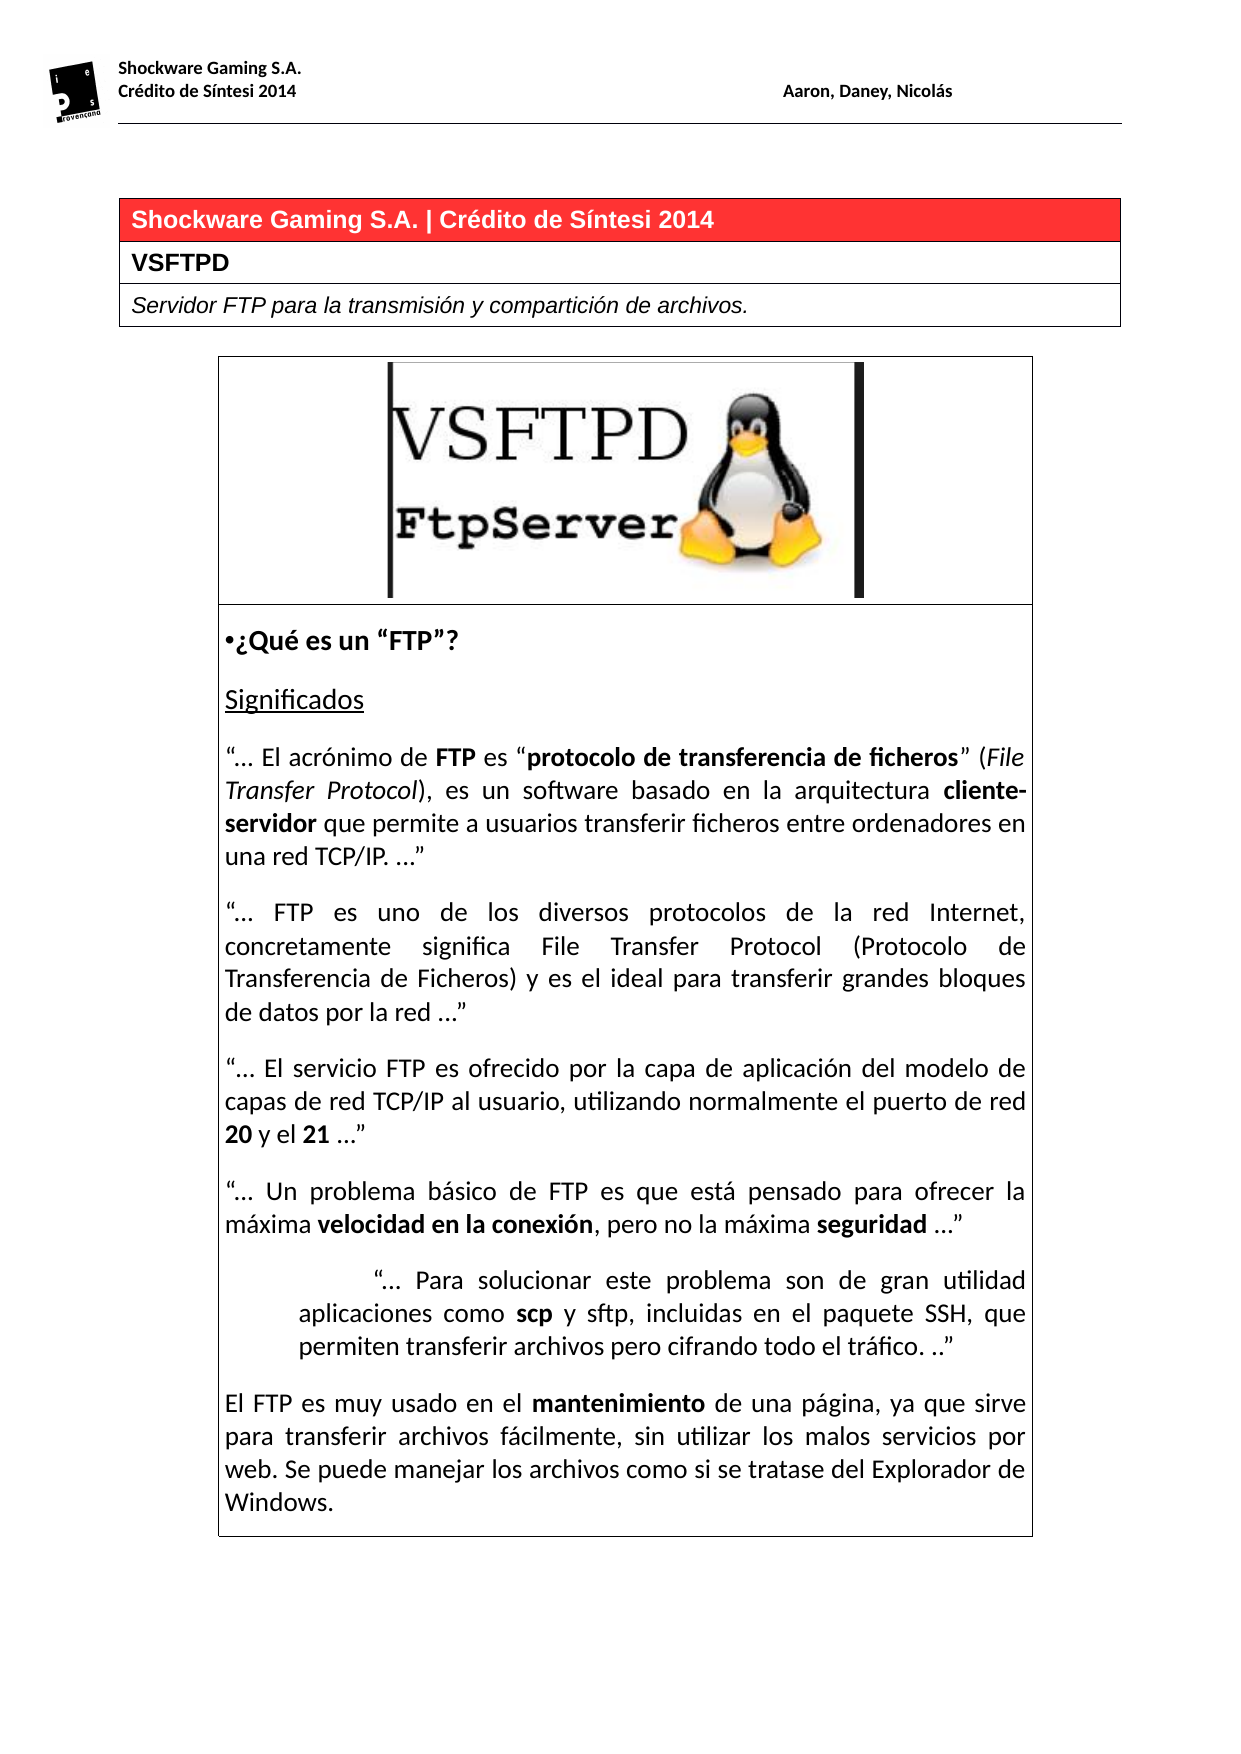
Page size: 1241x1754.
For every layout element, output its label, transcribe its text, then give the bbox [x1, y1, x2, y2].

table_cell ¿Qué es un “FTP”? Significados “... El acrónimo de FTP es “protocolo de transferencia de ficheros” (File Transfer Protocol), es un software basado en la arquitectura cliente-servidor que permite a usuarios transferir ficheros entre ordenadores en una red TCP/IP. ...” “... FTP es uno de los diversos protocolos de la red Internet, concretamente significa File Transfer Protocol (Protocolo de Transferencia de Ficheros) y es el ideal para transferir grandes bloques de datos por la red ...” “… El servicio FTP es ofrecido por la capa de aplicación del modelo de capas de red TCP/IP al usuario, utilizando normalmente el puerto de red 20 y el 21 ...” “... Un problema básico de FTP es que está pensado para ofrecer la máxima velocidad en la conexión, pero no la máxima seguridad ...” “... Para solucionar este problema son de gran utilidad aplicaciones como scp y sftp, incluidas en el paquete SSH, que permiten transferir archivos pero cifrando todo el tráfico. ..” El FTP es muy usado en el mantenimiento de una página, ya que sirve para transferir archivos fácilmente, sin utilizar los malos servicios por web. Se puede manejar los archivos como si se tratase del Explorador de Windows. ¿Cómo funciona? El funcionamiento es sencillo. Una persona desde su ordenador invoca un programa cliente FTP para conectar con otro ordenador, que a su vez tiene instalado el programa servidor FTP. Una vez establecida la conexión y debidamente autenticado el usuario con su contraseña, se pueden empezar a intercambiar archivos de todo tipo. Primero debemos conseguir un programa que maneje el FTP para facilitarnos las tareas. Por ejemplo los programas más populares son el FileZilla, CuteFTP, WS_FTP; los cuales son realmente buenos. Los requisitos para conectarnos a un servidor FTP son los siguientes: La dirección del servidor: primero se debe introducir una dirección que normalmente encontraremos en una página web. Esta dirección puede introducirse de dos maneras, en forma de dirección IP o con un nombre similar a las páginas web. Por ejemplo un FTP en dirección IP puede ser 200.38.49.198, pero también lo podemos encontrar como "ftp://ftp.alegsa.com.ar". Una vez introducido este dato, pasaremos al siguiente paso. Nombre y contraseña: Ahora se debemos saber el nombre y la contraseña con que se puede ingresar al FTP. Si es un servidor de acceso público encontrarás la información fácilmente, pero hay casos en donde se requiere un previo registro. Puerto: El puerto tradicional del FTP es el 21, éste está como predeterminado en todos los programas FTP; aunque a veces el puerto no es 21, encontrará el número en la página web donde obtuvo la dirección. Normalmente encontraremos la opción para cambiar el puerto en las propiedades del programa. Pero si todo marcha bien, verás en forma de explorador los archivos del servidor. Ya ahí podrás entrar o salir de un directorio (carpeta) y podremos bajar archivos con solo hacer seleccionar el archivo y hacer un clic en un botón. Fi FinFinalmente debemos aclararles que el servicio de FTP no está exento de archivos infectados, por esto debe ser cauteloso al ejecutar ciertos archivos bajados de la Red. [219, 605, 1032, 1536]
table_cell VSFTPD [120, 242, 1120, 283]
table_header [219, 357, 1032, 604]
table_cell Servidor FTP para la transmisión y compartición de archivos. [120, 284, 1120, 326]
table_header Shockware Gaming S.A. | Crédito de Síntesi 2014 [120, 199, 1120, 241]
